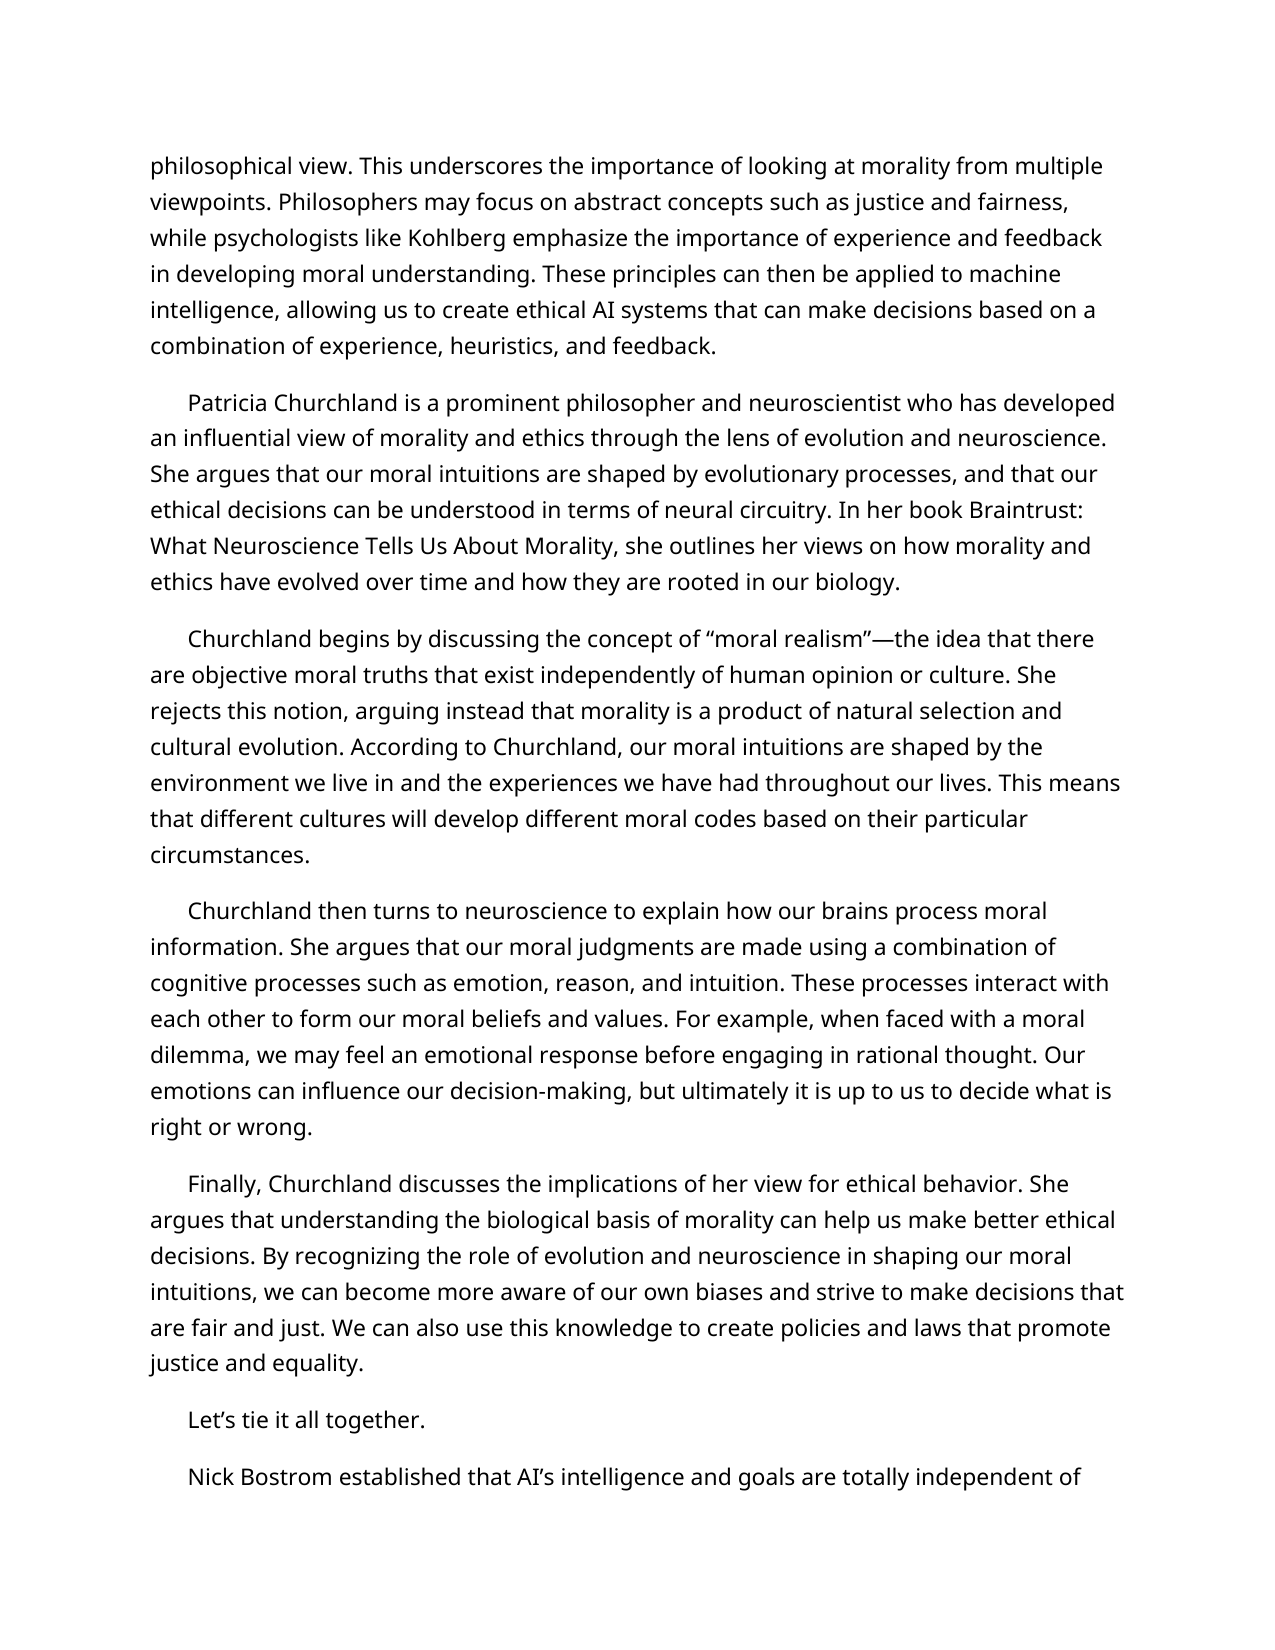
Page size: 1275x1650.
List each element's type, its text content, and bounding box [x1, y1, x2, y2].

text Patricia Churchland is a prominent philosopher and neuroscientist who has developed an influential view of morality and ethics through the lens of evolution and neuroscience. She argues that our moral intuitions are shaped by evolutionary processes, and that our ethical decisions can be understood in terms of neural circuitry. In her book Braintrust: What Neuroscience Tells Us About Morality, she outlines her views on how morality and ethics have evolved over time and how they are rooted in our biology. [150, 386, 1125, 597]
text Churchland then turns to neuroscience to explain how our brains process moral information. She argues that our moral judgments are made using a combination of cognitive processes such as emotion, reason, and intuition. These processes interact with each other to form our moral beliefs and values. For example, when faced with a moral dilemma, we may feel an emotional response before engaging in rational thought. Our emotions can influence our decision-making, but ultimately it is up to us to decide what is right or wrong. [150, 895, 1125, 1142]
text Churchland begins by discussing the concept of “moral realism”—the idea that there are objective moral truths that exist independently of human opinion or culture. She rejects this notion, arguing instead that morality is a product of natural selection and cultural evolution. According to Churchland, our moral intuitions are shaped by the environment we live in and the experiences we have had throughout our lives. This means that different cultures will develop different moral codes based on their particular circumstances. [150, 623, 1125, 870]
text Let’s tie it all together. [150, 1404, 1125, 1435]
text Nick Bostrom established that AI’s intelligence and goals are totally independent of [150, 1461, 1125, 1492]
text Finally, Churchland discusses the implications of her view for ethical behavior. She argues that understanding the biological basis of morality can help us make better ethical decisions. By recognizing the role of evolution and neuroscience in shaping our moral intuitions, we can become more aware of our own biases and strive to make decisions that are fair and just. We can also use this knowledge to create policies and laws that promote justice and equality. [150, 1168, 1125, 1379]
text philosophical view. This underscores the importance of looking at morality from multiple viewpoints. Philosophers may focus on abstract concepts such as justice and fairness, while psychologists like Kohlberg emphasize the importance of experience and feedback in developing moral understanding. These principles can then be applied to machine intelligence, allowing us to create ethical AI systems that can make decisions based on a combination of experience, heuristics, and feedback. [150, 150, 1125, 361]
